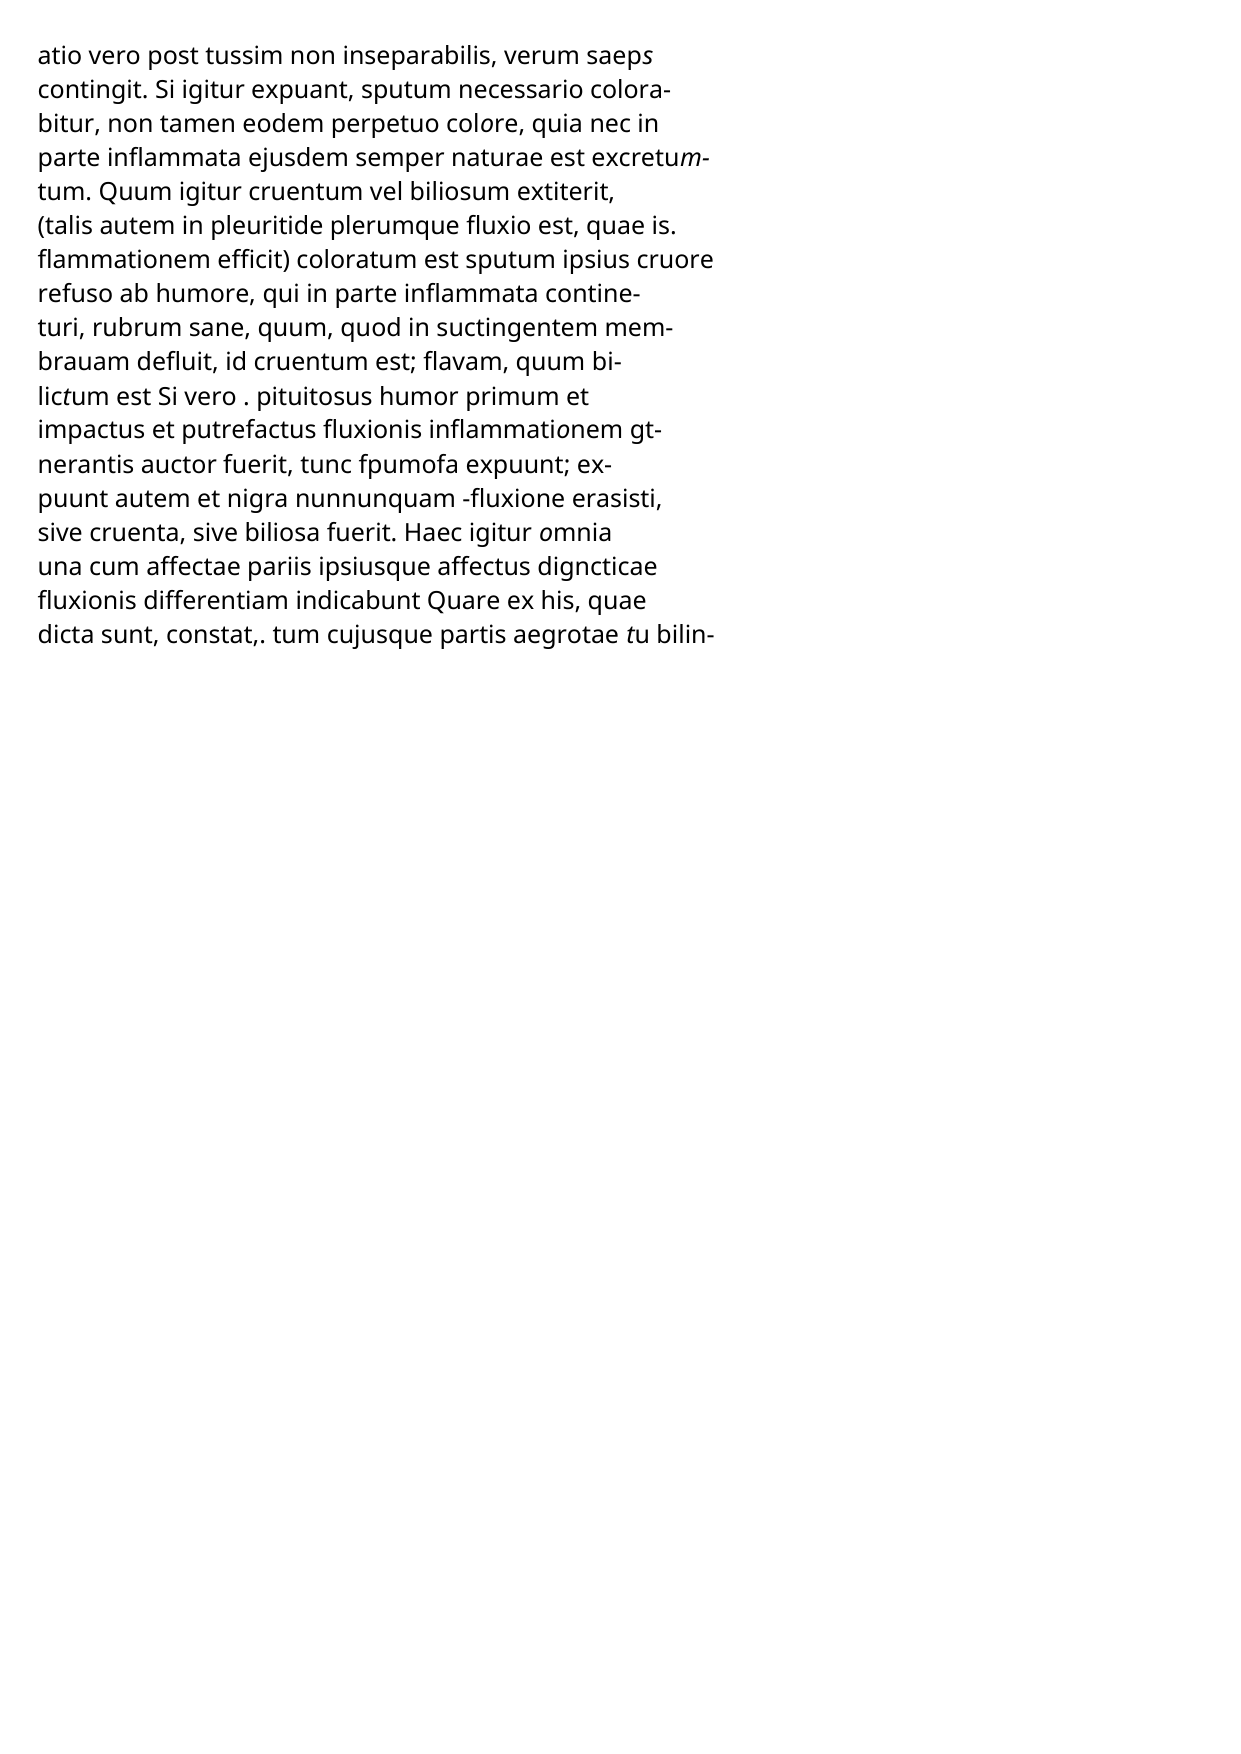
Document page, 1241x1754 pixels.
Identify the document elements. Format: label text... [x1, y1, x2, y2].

text atio vero post tussim non inseparabilis, verum saeps contingit. Si igitur expuant, sputum necessario colora- bitur, non tamen eodem perpetuo colore, quia nec in parte inflammata ejusdem semper naturae est excretum- tum. Quum igitur cruentum vel biliosum extiterit, (talis autem in pleuritide plerumque fluxio est, quae is. flammationem efficit) coloratum est sputum ipsius cruore refuso ab humore, qui in parte inflammata contine- turi, rubrum sane, quum, quod in suctingentem mem- brauam defluit, id cruentum est; flavam, quum bi- lictum est Si vero . pituitosus humor primum et impactus et putrefactus fluxionis inflammationem gt- nerantis auctor fuerit, tunc fpumofa expuunt; ex- puunt autem et nigra nunnunquam -fluxione erasisti, sive cruenta, sive biliosa fuerit. Haec igitur omnia una cum affectae pariis ipsiusque affectus digncticae fluxionis differentiam indicabunt Quare ex his, quae dicta sunt, constat,. tum cujusque partis aegrotae tu bilin- [37, 37, 1203, 651]
